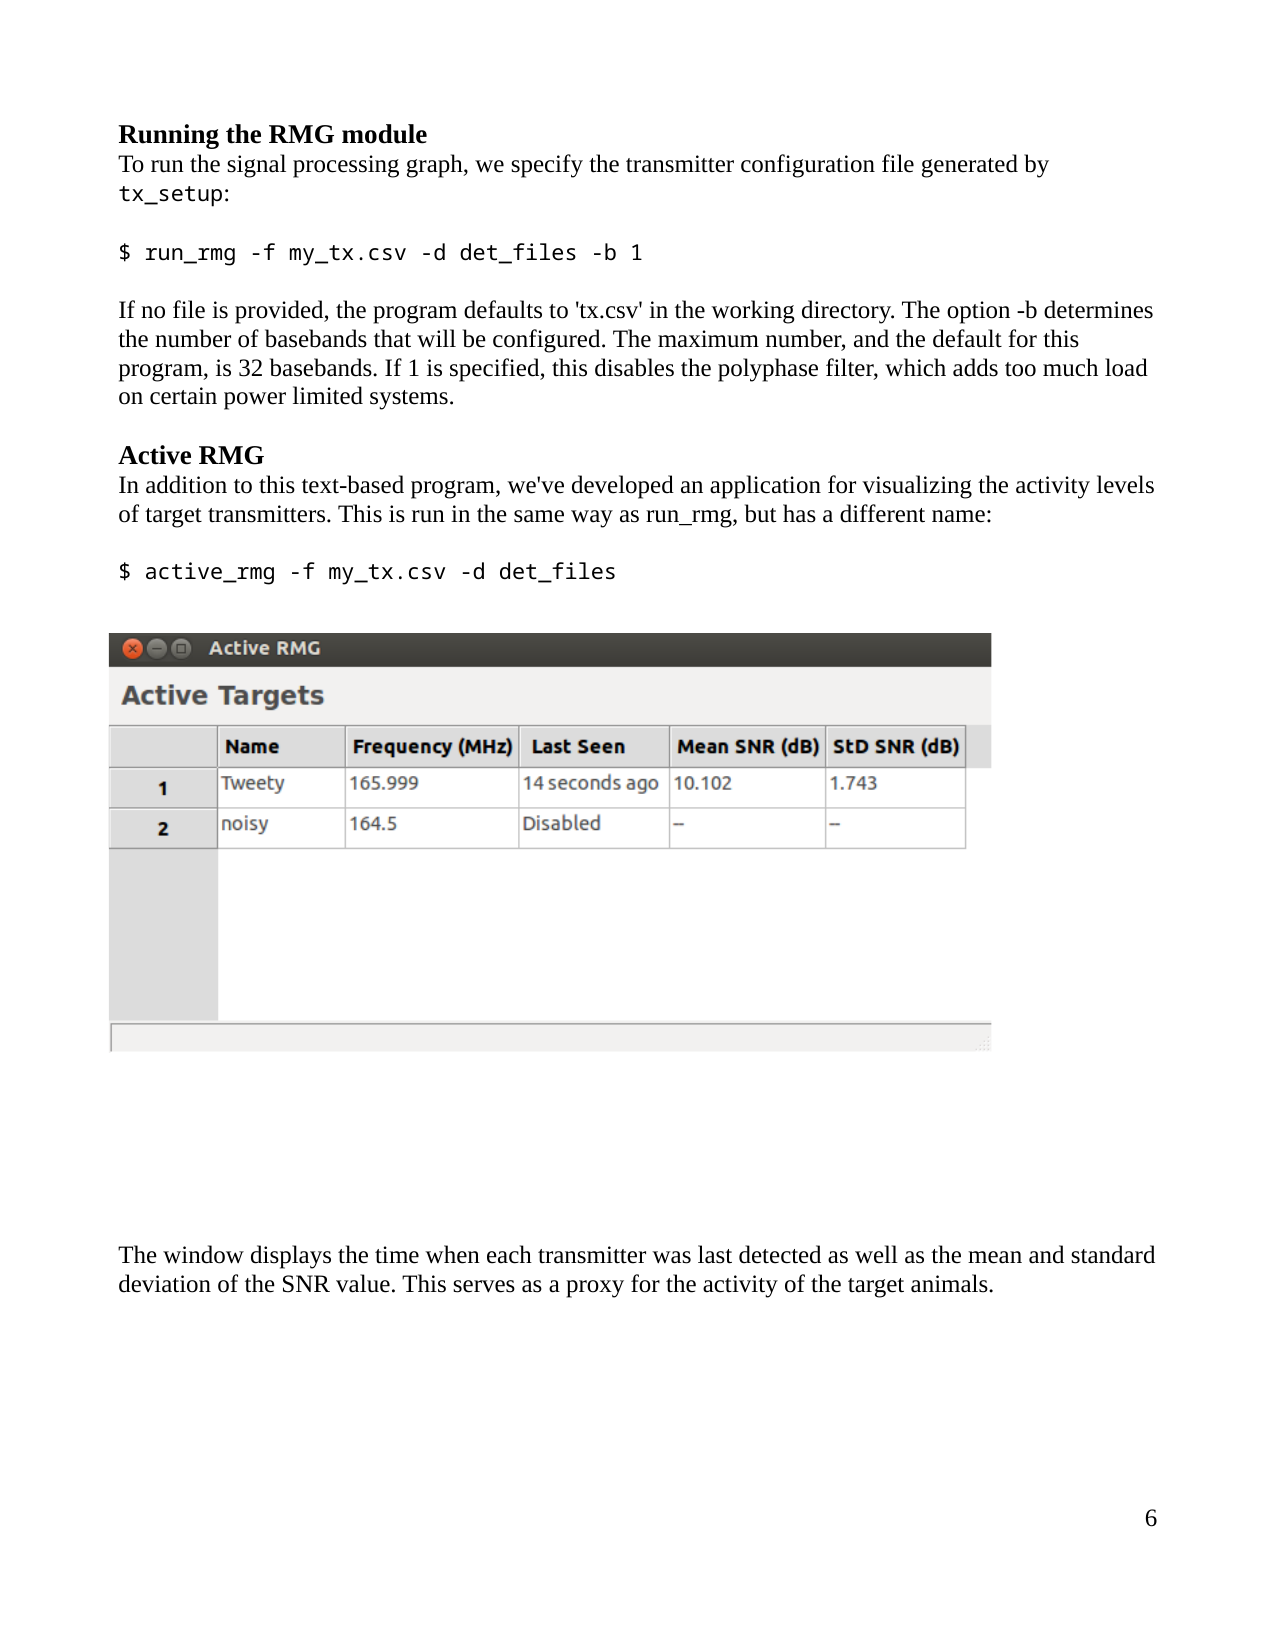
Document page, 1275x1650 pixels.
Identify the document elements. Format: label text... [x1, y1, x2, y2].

picture [108, 633, 992, 1053]
text Running the RMG module [118, 118, 1157, 149]
text To run the signal processing graph, we specify the transmitter configuration file generated by tx_setup: [118, 149, 1157, 208]
text In addition to this text-based program, we've developed an application for visualizing the activity levels of target transmitters. This is run in the same way as run_rmg, but has a different name: [118, 470, 1157, 527]
text $ run_rmg -f my_tx.csv -d det_files -b 1 [118, 237, 1157, 266]
text The window displays the time when each transmitter was last detected as well as the mean and standard deviation of the SNR value. This serves as a proxy for the activity of the target animals. [118, 1240, 1157, 1298]
text Active RMG [118, 439, 1157, 470]
text If no file is provided, the program defaults to 'tx.csv' in the working directory. The option -b determines the number of basebands that will be configured. The maximum number, and the default for this program, is 32 basebands. If 1 is specified, this disables the polyphase filter, which adds too much load on certain power limited systems. [118, 295, 1157, 410]
text $ active_rmg -f my_tx.csv -d det_files [118, 556, 1157, 586]
